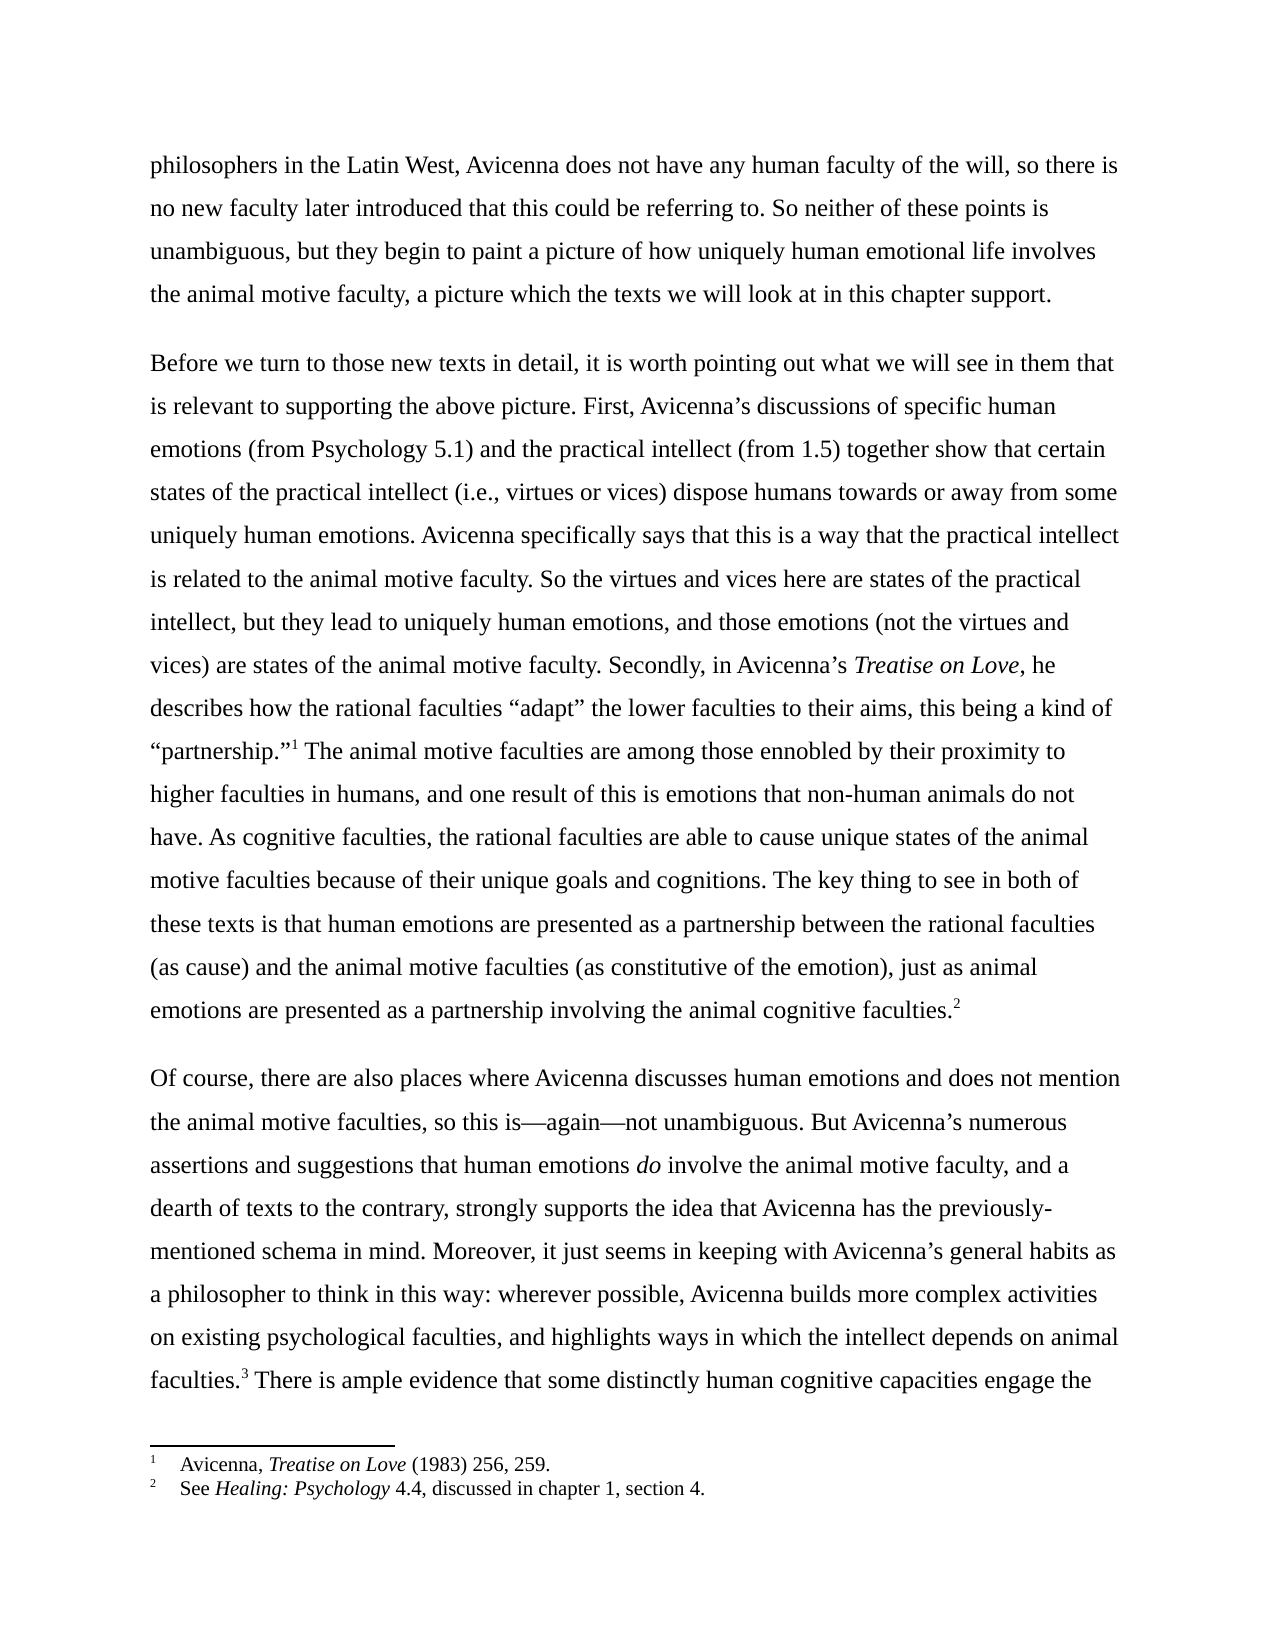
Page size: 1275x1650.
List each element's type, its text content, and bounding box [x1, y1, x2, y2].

text Avicenna, Treatise on Love (1983) 256, 259. [150, 1452, 1125, 1476]
text Of course, there are also places where Avicenna discusses human emotions and does not mention the animal motive faculties, so this is—again—not unambiguous. But Avicenna’s numerous assertions and suggestions that human emotions do involve the animal motive faculty, and a dearth of texts to the contrary, strongly supports the idea that Avicenna has the previously-mentioned schema in mind. Moreover, it just seems in keeping with Avicenna’s general habits as a philosopher to think in this way: wherever possible, Avicenna builds more complex activities on existing psychological faculties, and highlights ways in which the intellect depends on animal faculties. There is ample evidence that some distinctly human cognitive capacities engage the [150, 1063, 1125, 1394]
text See Healing: Psychology 4.4, discussed in chapter 1, section 4. [150, 1476, 1125, 1500]
text philosophers in the Latin West, Avicenna does not have any human faculty of the will, so there is no new faculty later introduced that this could be referring to. So neither of these points is unambiguous, but they begin to paint a picture of how uniquely human emotional life involves the animal motive faculty, a picture which the texts we will look at in this chapter support. [150, 150, 1125, 308]
text Before we turn to those new texts in detail, it is worth pointing out what we will see in them that is relevant to supporting the above picture. First, Avicenna’s discussions of specific human emotions (from Psychology 5.1) and the practical intellect (from 1.5) together show that certain states of the practical intellect (i.e., virtues or vices) dispose humans towards or away from some uniquely human emotions. Avicenna specifically says that this is a way that the practical intellect is related to the animal motive faculty. So the virtues and vices here are states of the practical intellect, but they lead to uniquely human emotions, and those emotions (not the virtues and vices) are states of the animal motive faculty. Secondly, in Avicenna’s Treatise on Love, he describes how the rational faculties “adapt” the lower faculties to their aims, this being a kind of “partnership.” The animal motive faculties are among those ennobled by their proximity to higher faculties in humans, and one result of this is emotions that non-human animals do not have. As cognitive faculties, the rational faculties are able to cause unique states of the animal motive faculties because of their unique goals and cognitions. The key thing to see in both of these texts is that human emotions are presented as a partnership between the rational faculties (as cause) and the animal motive faculties (as constitutive of the emotion), just as animal emotions are presented as a partnership involving the animal cognitive faculties. [150, 348, 1125, 1024]
